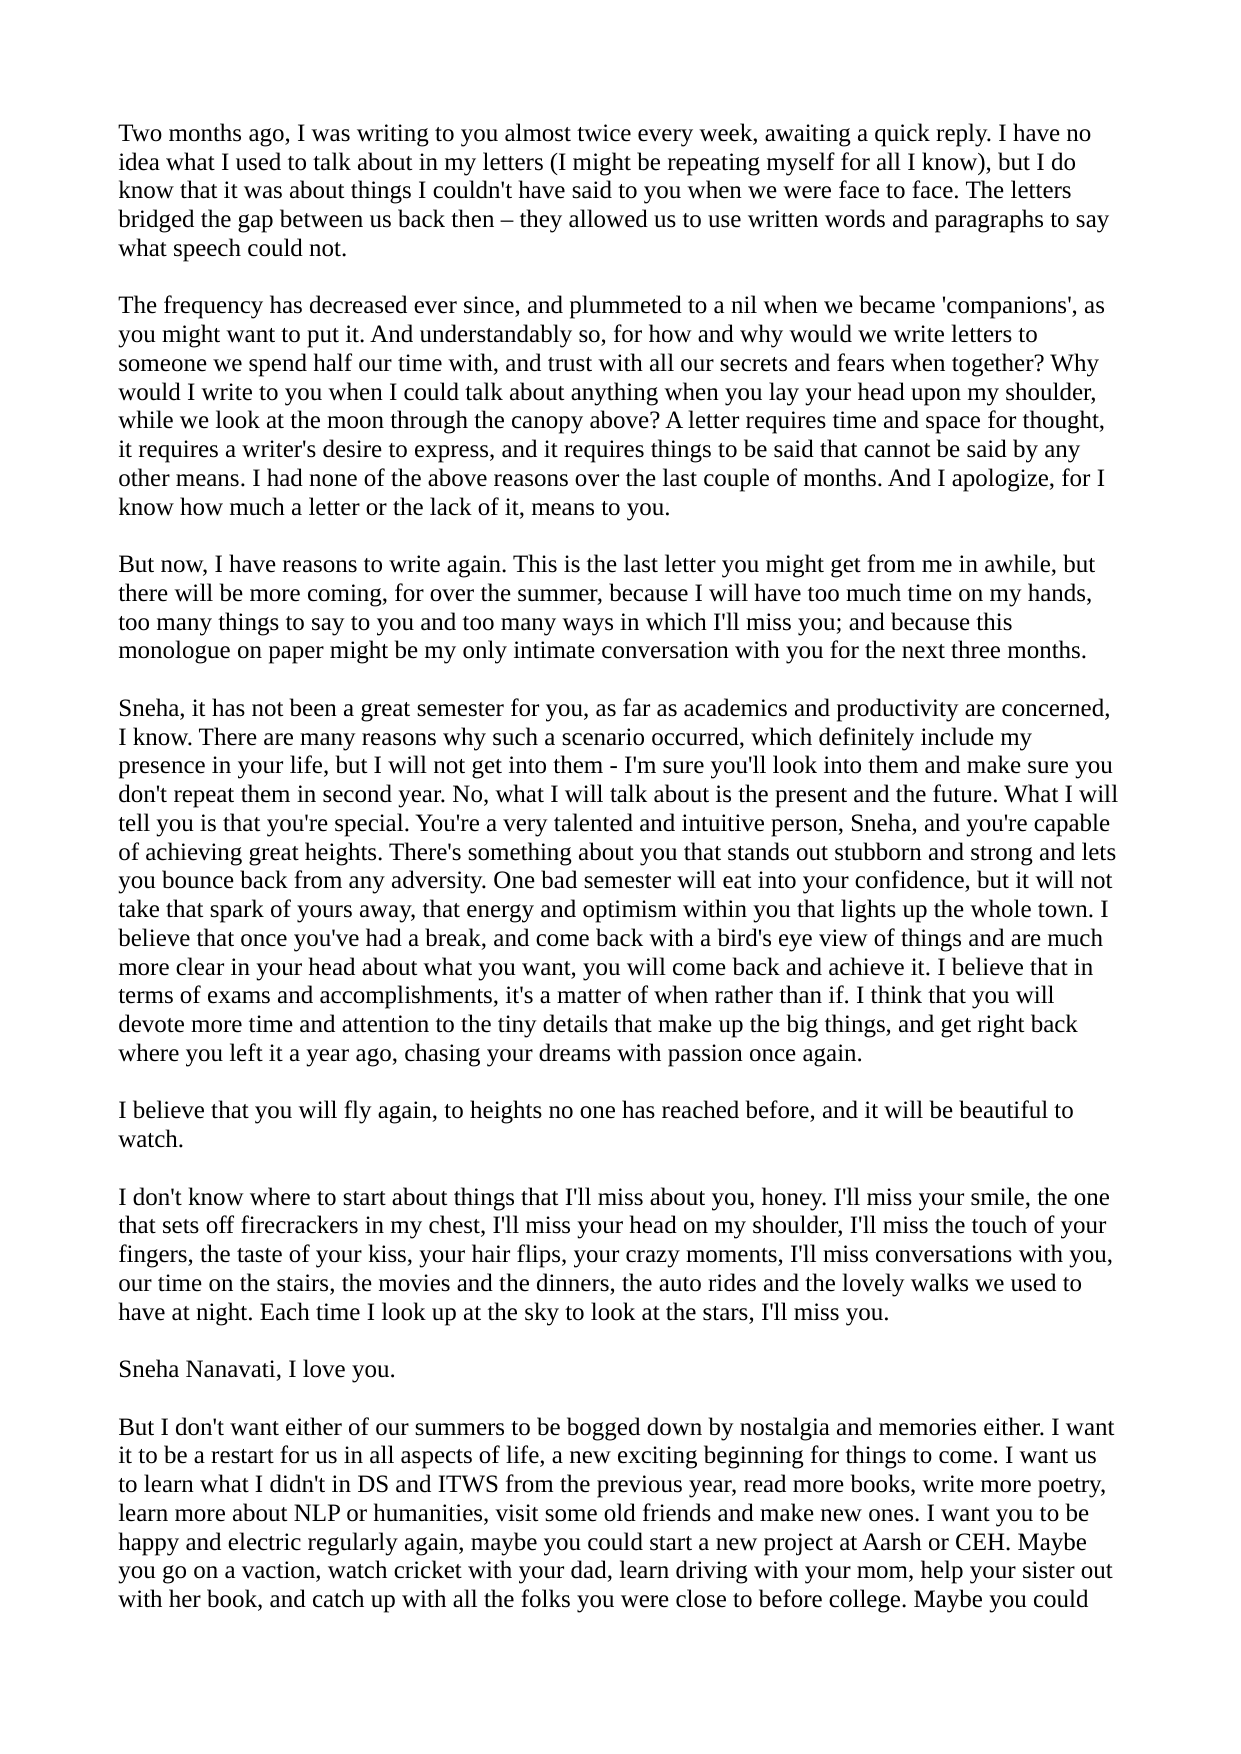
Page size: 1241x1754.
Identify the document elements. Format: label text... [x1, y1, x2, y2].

text Sneha, it has not been a great semester for you, as far as academics and productivity are concerned, I know. There are many reasons why such a scenario occurred, which definitely include my presence in your life, but I will not get into them - I'm sure you'll look into them and make sure you don't repeat them in second year. No, what I will talk about is the present and the future. What I will tell you is that you're special. You're a very talented and intuitive person, Sneha, and you're capable of achieving great heights. There's something about you that stands out stubborn and strong and lets you bounce back from any adversity. One bad semester will eat into your confidence, but it will not take that spark of yours away, that energy and optimism within you that lights up the whole town. I believe that once you've had a break, and come back with a bird's eye view of things and are much more clear in your head about what you want, you will come back and achieve it. I believe that in terms of exams and accomplishments, it's a matter of when rather than if. I think that you will devote more time and attention to the tiny details that make up the big things, and get right back where you left it a year ago, chasing your dreams with passion once again. [118, 693, 1122, 1067]
text But I don't want either of our summers to be bogged down by nostalgia and memories either. I want it to be a restart for us in all aspects of life, a new exciting beginning for things to come. I want us to learn what I didn't in DS and ITWS from the previous year, read more books, write more poetry, learn more about NLP or humanities, visit some old friends and make new ones. I want you to be happy and electric regularly again, maybe you could start a new project at Aarsh or CEH. Maybe you go on a vaction, watch cricket with your dad, learn driving with your mom, help your sister out with her book, and catch up with all the folks you were close to before college. Maybe you could [118, 1412, 1122, 1613]
text I don't know where to start about things that I'll miss about you, honey. I'll miss your smile, the one that sets off firecrackers in my chest, I'll miss your head on my shoulder, I'll miss the touch of your fingers, the taste of your kiss, your hair flips, your crazy moments, I'll miss conversations with you, our time on the stairs, the movies and the dinners, the auto rides and the lovely walks we used to have at night. Each time I look up at the sky to look at the stars, I'll miss you. [118, 1182, 1122, 1326]
text But now, I have reasons to write again. This is the last letter you might get from me in awhile, but there will be more coming, for over the summer, because I will have too much time on my hands, too many things to say to you and too many ways in which I'll miss you; and because this monologue on paper might be my only intimate conversation with you for the next three months. [118, 549, 1122, 664]
text Two months ago, I was writing to you almost twice every week, awaiting a quick reply. I have no idea what I used to talk about in my letters (I might be repeating myself for all I know), but I do know that it was about things I couldn't have said to you when we were face to face. The letters bridged the gap between us back then – they allowed us to use written words and paragraphs to say what speech could not. [118, 118, 1122, 262]
text Sneha Nanavati, I love you. [118, 1354, 1122, 1383]
text I believe that you will fly again, to heights no one has reached before, and it will be beautiful to watch. [118, 1096, 1122, 1153]
text The frequency has decreased ever since, and plummeted to a nil when we became 'companions', as you might want to put it. And understandably so, for how and why would we write letters to someone we spend half our time with, and trust with all our secrets and fears when together? Why would I write to you when I could talk about anything when you lay your head upon my shoulder, while we look at the moon through the canopy above? A letter requires time and space for thought, it requires a writer's desire to express, and it requires things to be said that cannot be said by any other means. I had none of the above reasons over the last couple of months. And I apologize, for I know how much a letter or the lack of it, means to you. [118, 291, 1122, 521]
